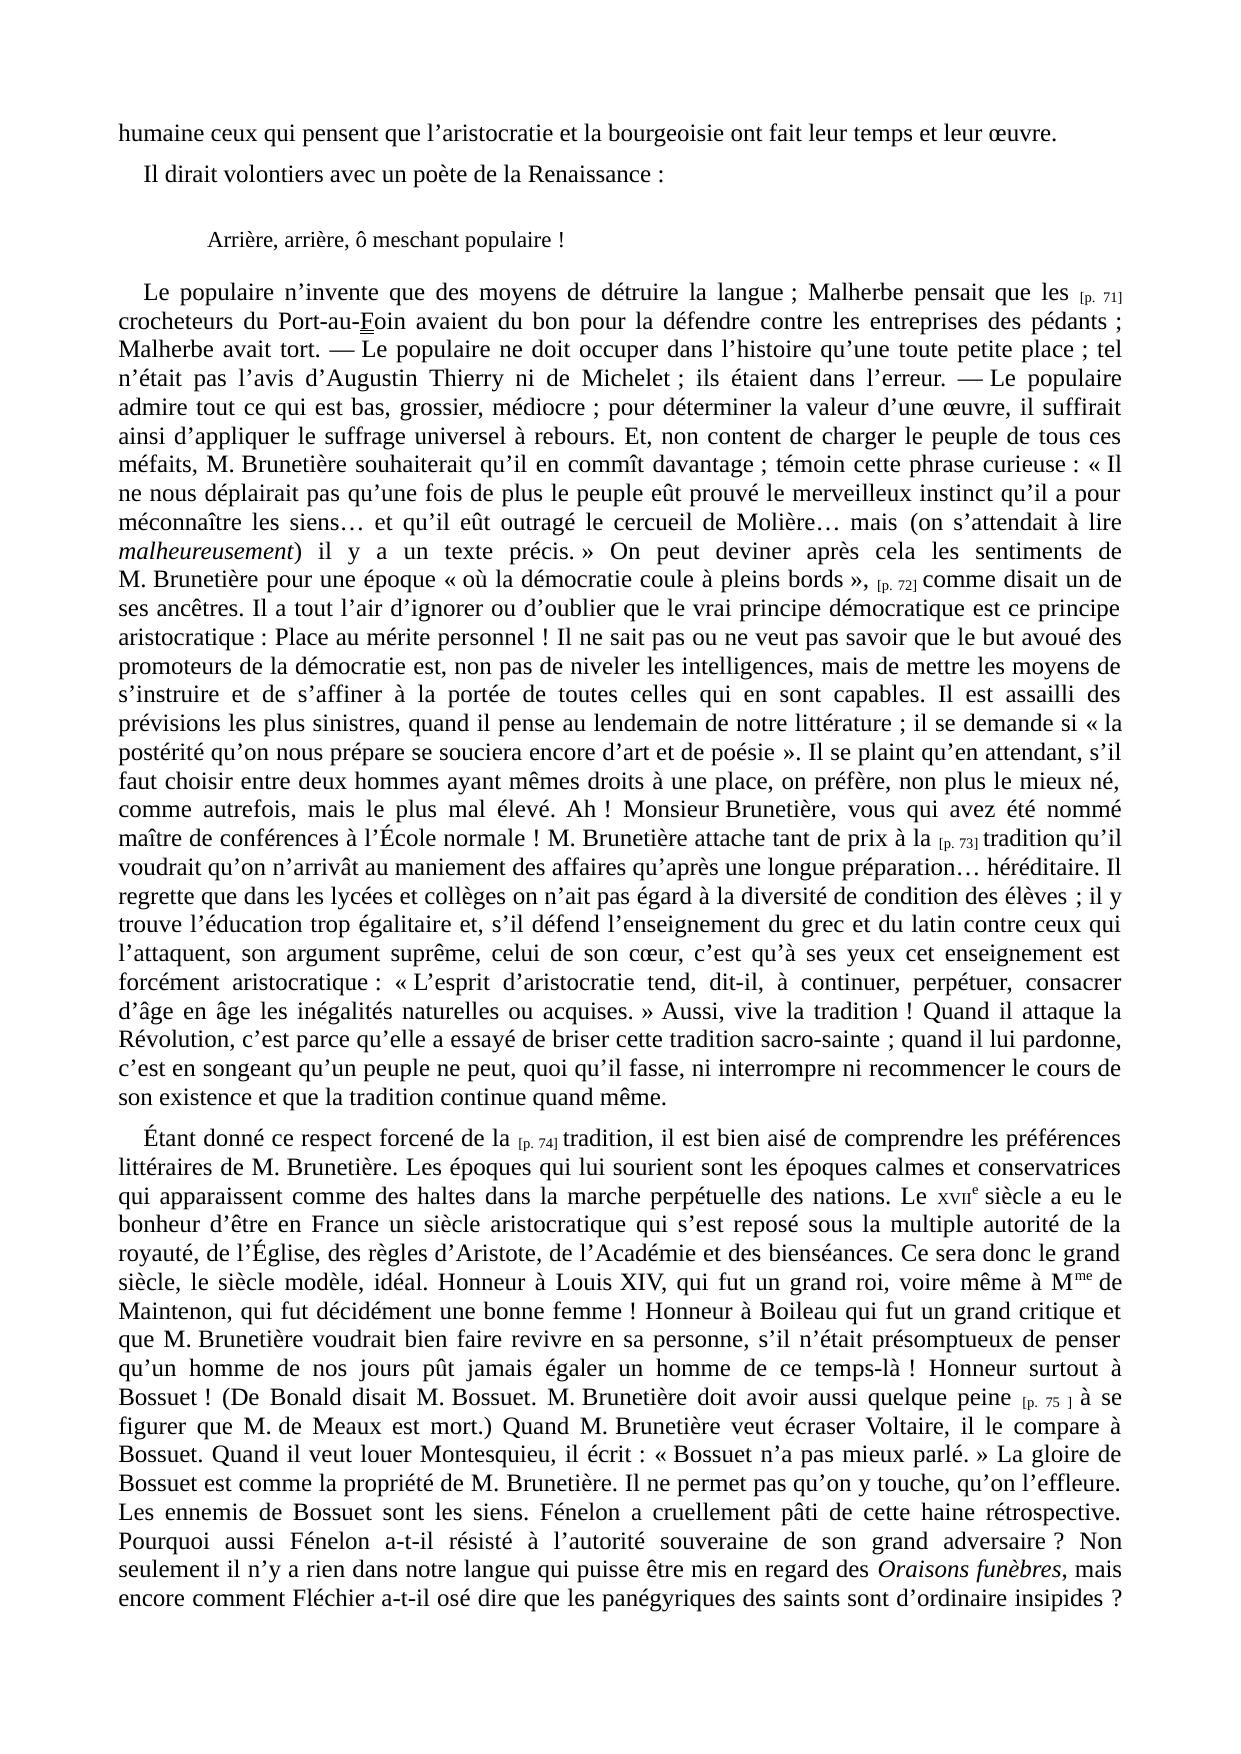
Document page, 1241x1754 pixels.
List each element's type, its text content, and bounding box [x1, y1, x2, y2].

text Le populaire n’invente que des moyens de détruire la langue ; Malherbe pensait que les [p. 71] crocheteurs du Port-au-Foin avaient du bon pour la défendre contre les entreprises des pédants ; Malherbe avait tort. — Le populaire ne doit occuper dans l’histoire qu’une toute petite place ; tel n’était pas l’avis d’Augustin Thierry ni de Michelet ; ils étaient dans l’erreur. — Le populaire admire tout ce qui est bas, grossier, médiocre ; pour déterminer la valeur d’une œuvre, il suffirait ainsi d’appliquer le suffrage universel à rebours. Et, non content de charger le peuple de tous ces méfaits, M. Brunetière souhaiterait qu’il en commît davantage ; témoin cette phrase curieuse : « Il ne nous déplairait pas qu’une fois de plus le peuple eût prouvé le merveilleux instinct qu’il a pour méconnaître les siens… et qu’il eût outragé le cercueil de Molière… mais (on s’attendait à lire malheureusement) il y a un texte précis. » On peut deviner après cela les sentiments de M. Brunetière pour une époque « où la démocratie coule à pleins bords », [p. 72] comme disait un de ses ancêtres. Il a tout l’air d’ignorer ou d’oublier que le vrai principe démocratique est ce principe aristocratique : Place au mérite personnel ! Il ne sait pas ou ne veut pas savoir que le but avoué des promoteurs de la démocratie est, non pas de niveler les intelligences, mais de mettre les moyens de s’instruire et de s’affiner à la portée de toutes celles qui en sont capables. Il est assailli des prévisions les plus sinistres, quand il pense au lendemain de notre littérature ; il se demande si « la postérité qu’on nous prépare se souciera encore d’art et de poésie ». Il se plaint qu’en attendant, s’il faut choisir entre deux hommes ayant mêmes droits à une place, on préfère, non plus le mieux né, comme autrefois, mais le plus mal élevé. Ah ! Monsieur Brunetière, vous qui avez été nommé maître de conférences à l’École normale ! M. Brunetière attache tant de prix à la [p. 73] tradition qu’il voudrait qu’on n’arrivât au maniement des affaires qu’après une longue préparation… héréditaire. Il regrette que dans les lycées et collèges on n’ait pas égard à la diversité de condition des élèves ; il y trouve l’éducation trop égalitaire et, s’il défend l’enseignement du grec et du latin contre ceux qui l’attaquent, son argument suprême, celui de son cœur, c’est qu’à ses yeux cet enseignement est forcément aristocratique : « L’esprit d’aristocratie tend, dit-il, à continuer, perpétuer, consacrer d’âge en âge les inégalités naturelles ou acquises. » Aussi, vive la tradition ! Quand il attaque la Révolution, c’est parce qu’elle a essayé de briser cette tradition sacro-sainte ; quand il lui pardonne, c’est en songeant qu’un peuple ne peut, quoi qu’il fasse, ni interrompre ni recommencer le cours de son existence et que la tradition continue quand même. [118, 277, 1122, 1111]
text Arrière, arrière, ô meschant populaire ! [207, 226, 1122, 252]
text Étant donné ce respect forcené de la [p. 74] tradition, il est bien aisé de comprendre les préférences littéraires de M. Brunetière. Les époques qui lui sourient sont les époques calmes et conservatrices qui apparaissent comme des haltes dans la marche perpétuelle des nations. Le xviie siècle a eu le bonheur d’être en France un siècle aristocratique qui s’est reposé sous la multiple autorité de la royauté, de l’Église, des règles d’Aristote, de l’Académie et des bienséances. Ce sera donc le grand siècle, le siècle modèle, idéal. Honneur à Louis XIV, qui fut un grand roi, voire même à Mme de Maintenon, qui fut décidément une bonne femme ! Honneur à Boileau qui fut un grand critique et que M. Brunetière voudrait bien faire revivre en sa personne, s’il n’était présomptueux de penser qu’un homme de nos jours pût jamais égaler un homme de ce temps-là ! Honneur surtout à Bossuet ! (De Bonald disait M. Bossuet. M. Brunetière doit avoir aussi quelque peine [p. 75 ] à se figurer que M. de Meaux est mort.) Quand M. Brunetière veut écraser Voltaire, il le compare à Bossuet. Quand il veut louer Montesquieu, il écrit : « Bossuet n’a pas mieux parlé. » La gloire de Bossuet est comme la propriété de M. Brunetière. Il ne permet pas qu’on y touche, qu’on l’effleure. Les ennemis de Bossuet sont les siens. Fénelon a cruellement pâti de cette haine rétrospective. Pourquoi aussi Fénelon a-t-il résisté à l’autorité souveraine de son grand adversaire ? Non seulement il n’y a rien dans notre langue qui puisse être mis en regard des Oraisons funèbres, mais encore comment Fléchier a-t-il osé dire que les panégyriques des saints sont d’ordinaire insipides ? [118, 1123, 1122, 1612]
text Il dirait volontiers avec un poète de la Renaissance : [118, 159, 1122, 188]
text humaine ceux qui pensent que l’aristocratie et la bourgeoisie ont fait leur temps et leur œuvre. [118, 118, 1122, 147]
